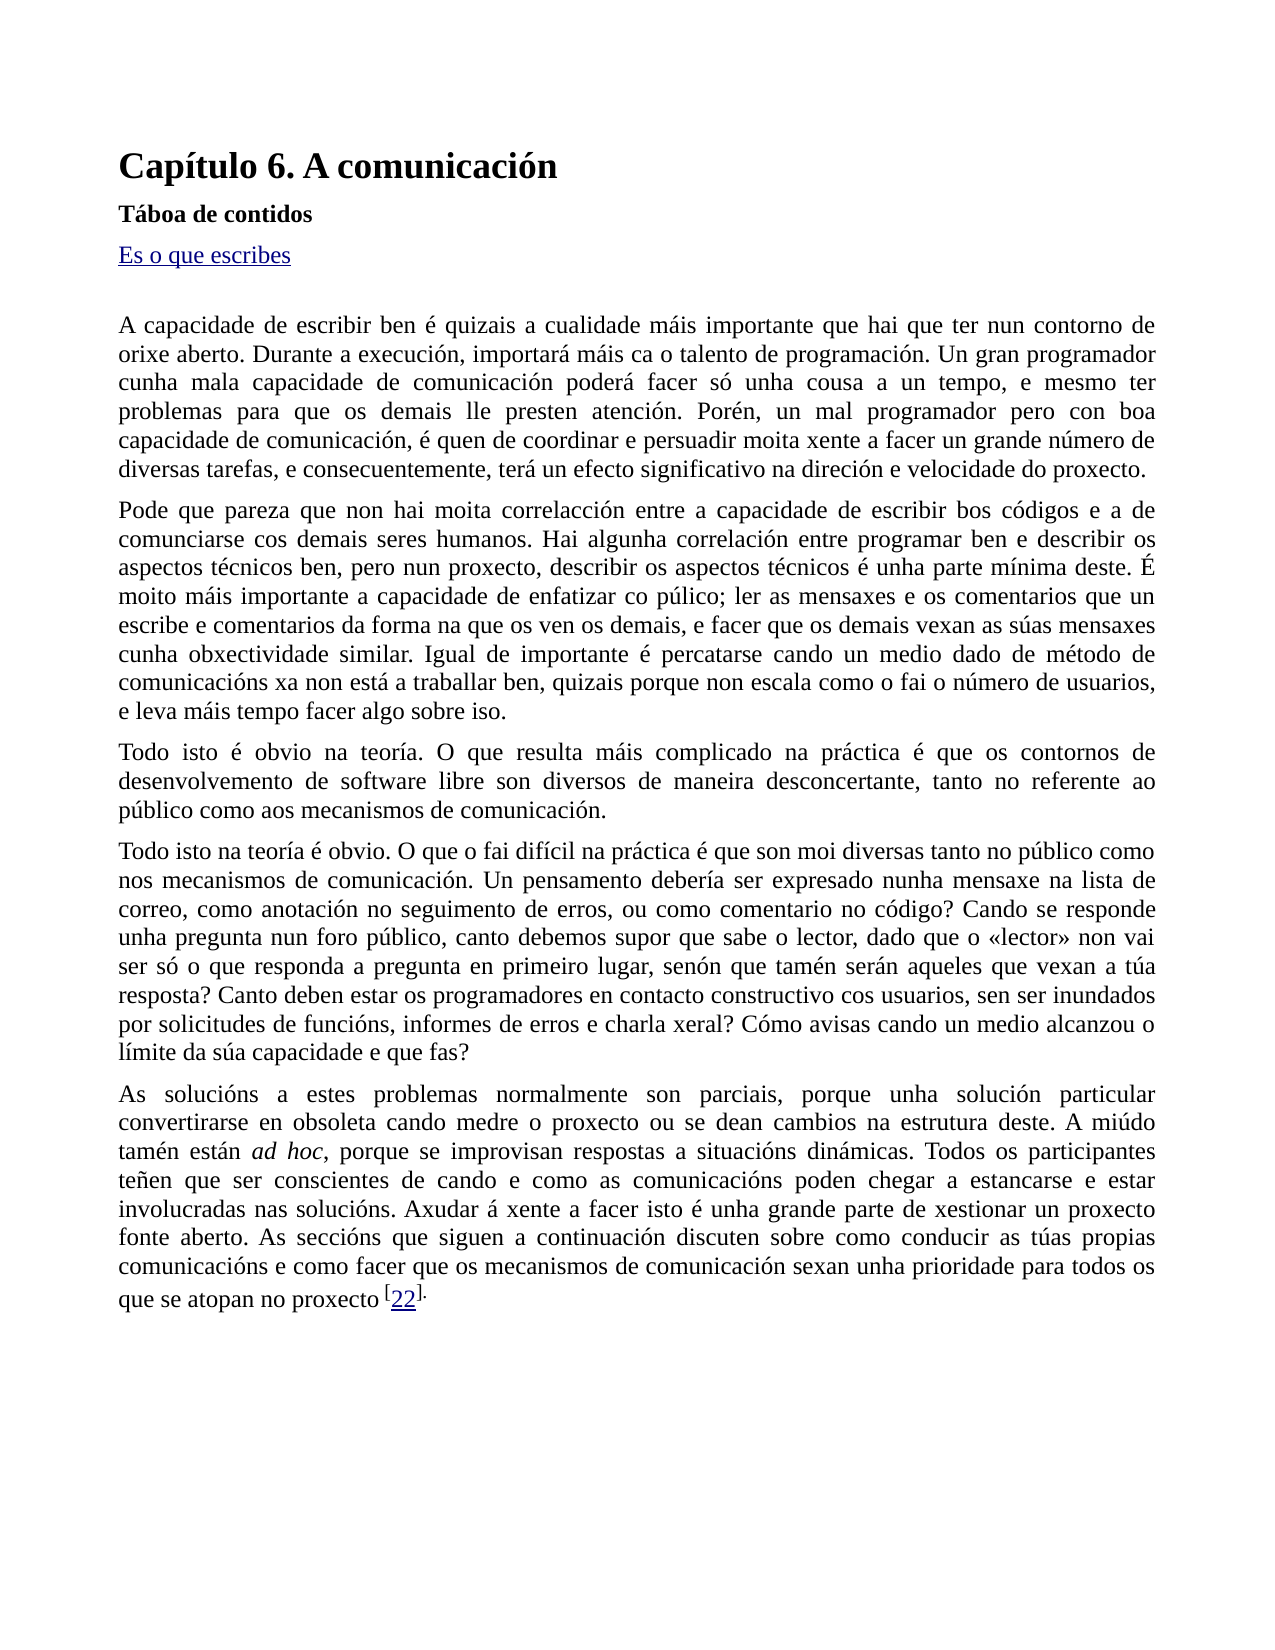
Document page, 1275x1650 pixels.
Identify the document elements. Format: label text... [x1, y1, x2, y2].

text Táboa de contidos [118, 199, 1157, 227]
text As solucións a estes problemas normalmente son parciais, porque unha solución particular convertirarse en obsoleta cando medre o proxecto ou se dean cambios na estrutura deste. A miúdo tamén están ad hoc, porque se improvisan respostas a situacións dinámicas. Todos os participantes teñen que ser conscientes de cando e como as comunicacións poden chegar a estancarse e estar involucradas nas solucións. Axudar á xente a facer isto é unha grande parte de xestionar un proxecto fonte aberto. As seccións que siguen a continuación discuten sobre como conducir as túas propias comunicacións e como facer que os mecanismos de comunicación sexan unha prioridade para todos os que se atopan no proxecto [22]. [118, 1079, 1157, 1313]
text Todo isto é obvio na teoría. O que resulta máis complicado na práctica é que os contornos de desenvolvemento de software libre son diversos de maneira desconcertante, tanto no referente ao público como aos mecanismos de comunicación. [118, 737, 1157, 824]
text Todo isto na teoría é obvio. O que o fai difícil na práctica é que son moi diversas tanto no público como nos mecanismos de comunicación. Un pensamento debería ser expresado nunha mensaxe na lista de correo, como anotación no seguimento de erros, ou como comentario no código? Cando se responde unha pregunta nun foro público, canto debemos supor que sabe o lector, dado que o «lector» non vai ser só o que responda a pregunta en primeiro lugar, senón que tamén serán aqueles que vexan a túa resposta? Canto deben estar os programadores en contacto constructivo cos usuarios, sen ser inundados por solicitudes de funcións, informes de erros e charla xeral? Cómo avisas cando un medio alcanzou o límite da súa capacidade e que fas? [118, 836, 1157, 1066]
subtitle Capítulo 6. A comunicación [118, 143, 1157, 186]
subtitle Es o que escribes [118, 240, 1157, 269]
text A capacidade de escribir ben é quizais a cualidade máis importante que hai que ter nun contorno de orixe aberto. Durante a execución, importará máis ca o talento de programación. Un gran programador cunha mala capacidade de comunicación poderá facer só unha cousa a un tempo, e mesmo ter problemas para que os demais lle presten atención. Porén, un mal programador pero con boa capacidade de comunicación, é quen de coordinar e persuadir moita xente a facer un grande número de diversas tarefas, e consecuentemente, terá un efecto significativo na direción e velocidade do proxecto. [118, 310, 1157, 482]
text Pode que pareza que non hai moita correlacción entre a capacidade de escribir bos códigos e a de comunciarse cos demais seres humanos. Hai algunha correlación entre programar ben e describir os aspectos técnicos ben, pero nun proxecto, describir os aspectos técnicos é unha parte mínima deste. É moito máis importante a capacidade de enfatizar co púlico; ler as mensaxes e os comentarios que un escribe e comentarios da forma na que os ven os demais, e facer que os demais vexan as súas mensaxes cunha obxectividade similar. Igual de importante é percatarse cando un medio dado de método de comunicacións xa non está a traballar ben, quizais porque non escala como o fai o número de usuarios, e leva máis tempo facer algo sobre iso. [118, 495, 1157, 725]
